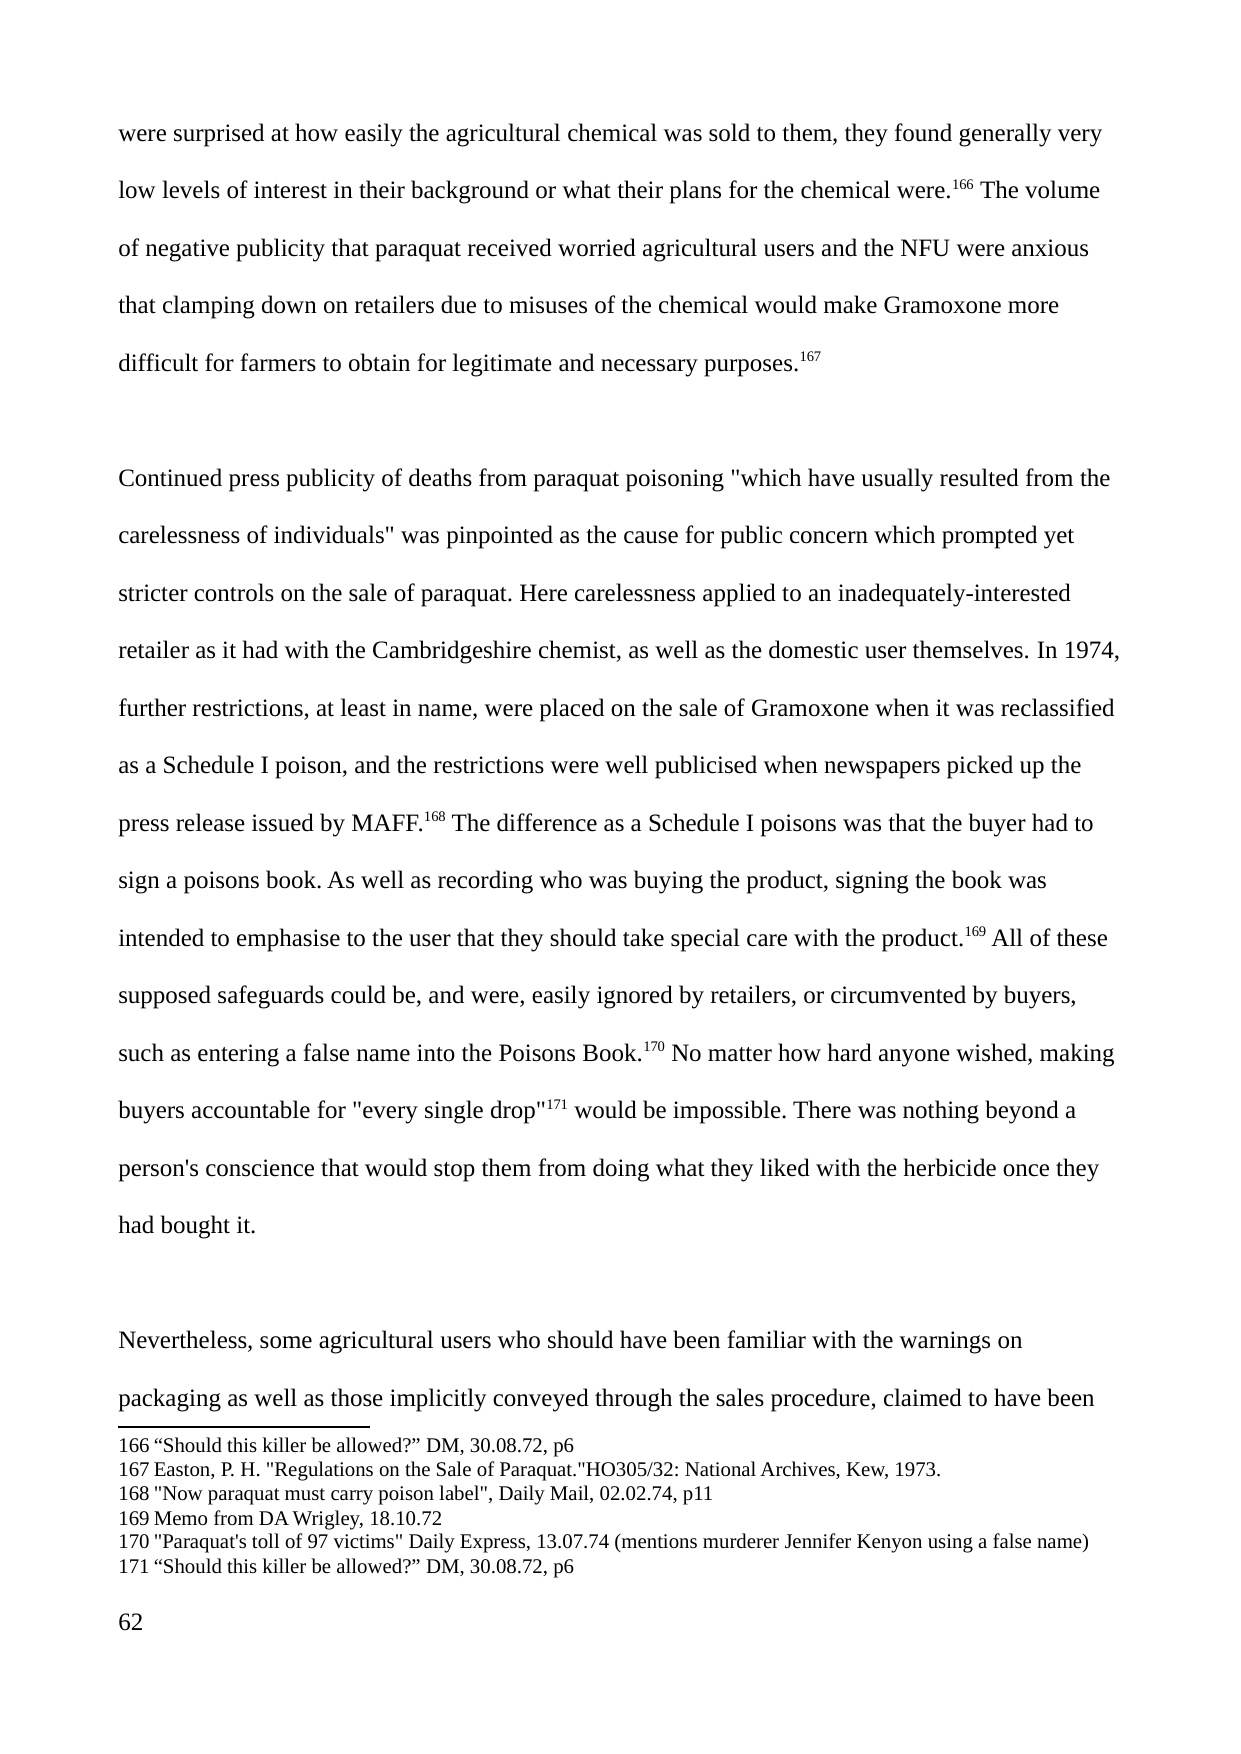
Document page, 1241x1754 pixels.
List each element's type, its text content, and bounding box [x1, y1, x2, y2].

text “Should this killer be allowed?” DM, 30.08.72, p6 [118, 1433, 1122, 1457]
text "Now paraquat must carry poison label", Daily Mail, 02.02.74, p11 [118, 1481, 1122, 1505]
text Memo from DA Wrigley, 18.10.72 [118, 1505, 1122, 1529]
text Easton, P. H. "Regulations on the Sale of Paraquat."HO305/32: National Archives, Kew, 1973. [118, 1457, 1122, 1481]
text were surprised at how easily the agricultural chemical was sold to them, they found generally very low levels of interest in their background or what their plans for the chemical were. The volume of negative publicity that paraquat received worried agricultural users and the NFU were anxious that clamping down on retailers due to misuses of the chemical would make Gramoxone more difficult for farmers to obtain for legitimate and necessary purposes. [118, 118, 1122, 377]
text Nevertheless, some agricultural users who should have been familiar with the warnings on packaging as well as those implicitly conveyed through the sales procedure, claimed to have been [118, 1326, 1122, 1412]
text "Paraquat's toll of 97 victims" Daily Express, 13.07.74 (mentions murderer Jennifer Kenyon using a false name) [118, 1529, 1122, 1553]
text “Should this killer be allowed?” DM, 30.08.72, p6 [118, 1553, 1122, 1578]
text Continued press publicity of deaths from paraquat poisoning "which have usually resulted from the carelessness of individuals" was pinpointed as the cause for public concern which prompted yet stricter controls on the sale of paraquat. Here carelessness applied to an inadequately-interested retailer as it had with the Cambridgeshire chemist, as well as the domestic user themselves. In 1974, further restrictions, at least in name, were placed on the sale of Gramoxone when it was reclassified as a Schedule I poison, and the restrictions were well publicised when newspapers picked up the press release issued by MAFF. The difference as a Schedule I poisons was that the buyer had to sign a poisons book. As well as recording who was buying the product, signing the book was intended to emphasise to the user that they should take special care with the product. All of these supposed safeguards could be, and were, easily ignored by retailers, or circumvented by buyers, such as entering a false name into the Poisons Book. No matter how hard anyone wished, making buyers accountable for "every single drop" would be impossible. There was nothing beyond a person's conscience that would stop them from doing what they liked with the herbicide once they had bought it. [118, 463, 1122, 1239]
